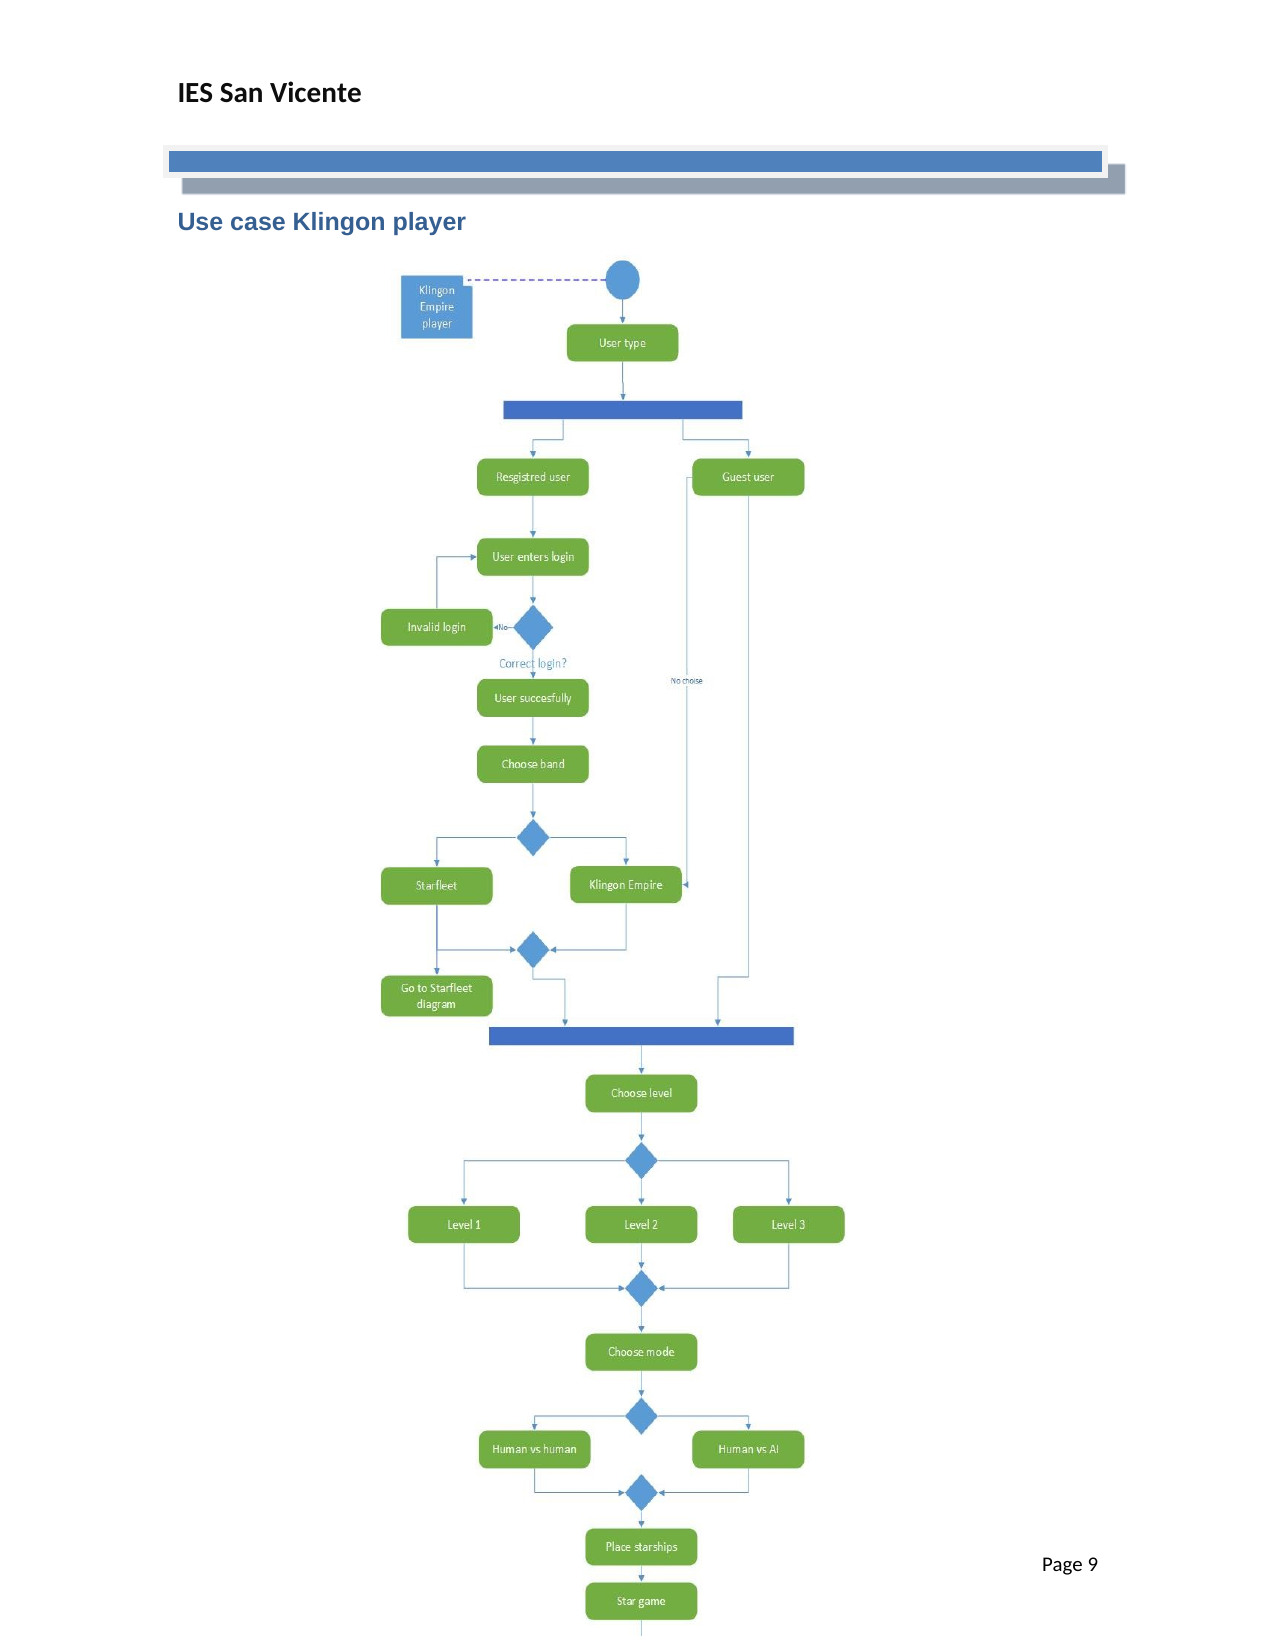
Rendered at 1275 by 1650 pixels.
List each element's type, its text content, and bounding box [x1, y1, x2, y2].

subtitle Use case Klingon player [177, 207, 1098, 236]
picture [379, 255, 937, 1636]
